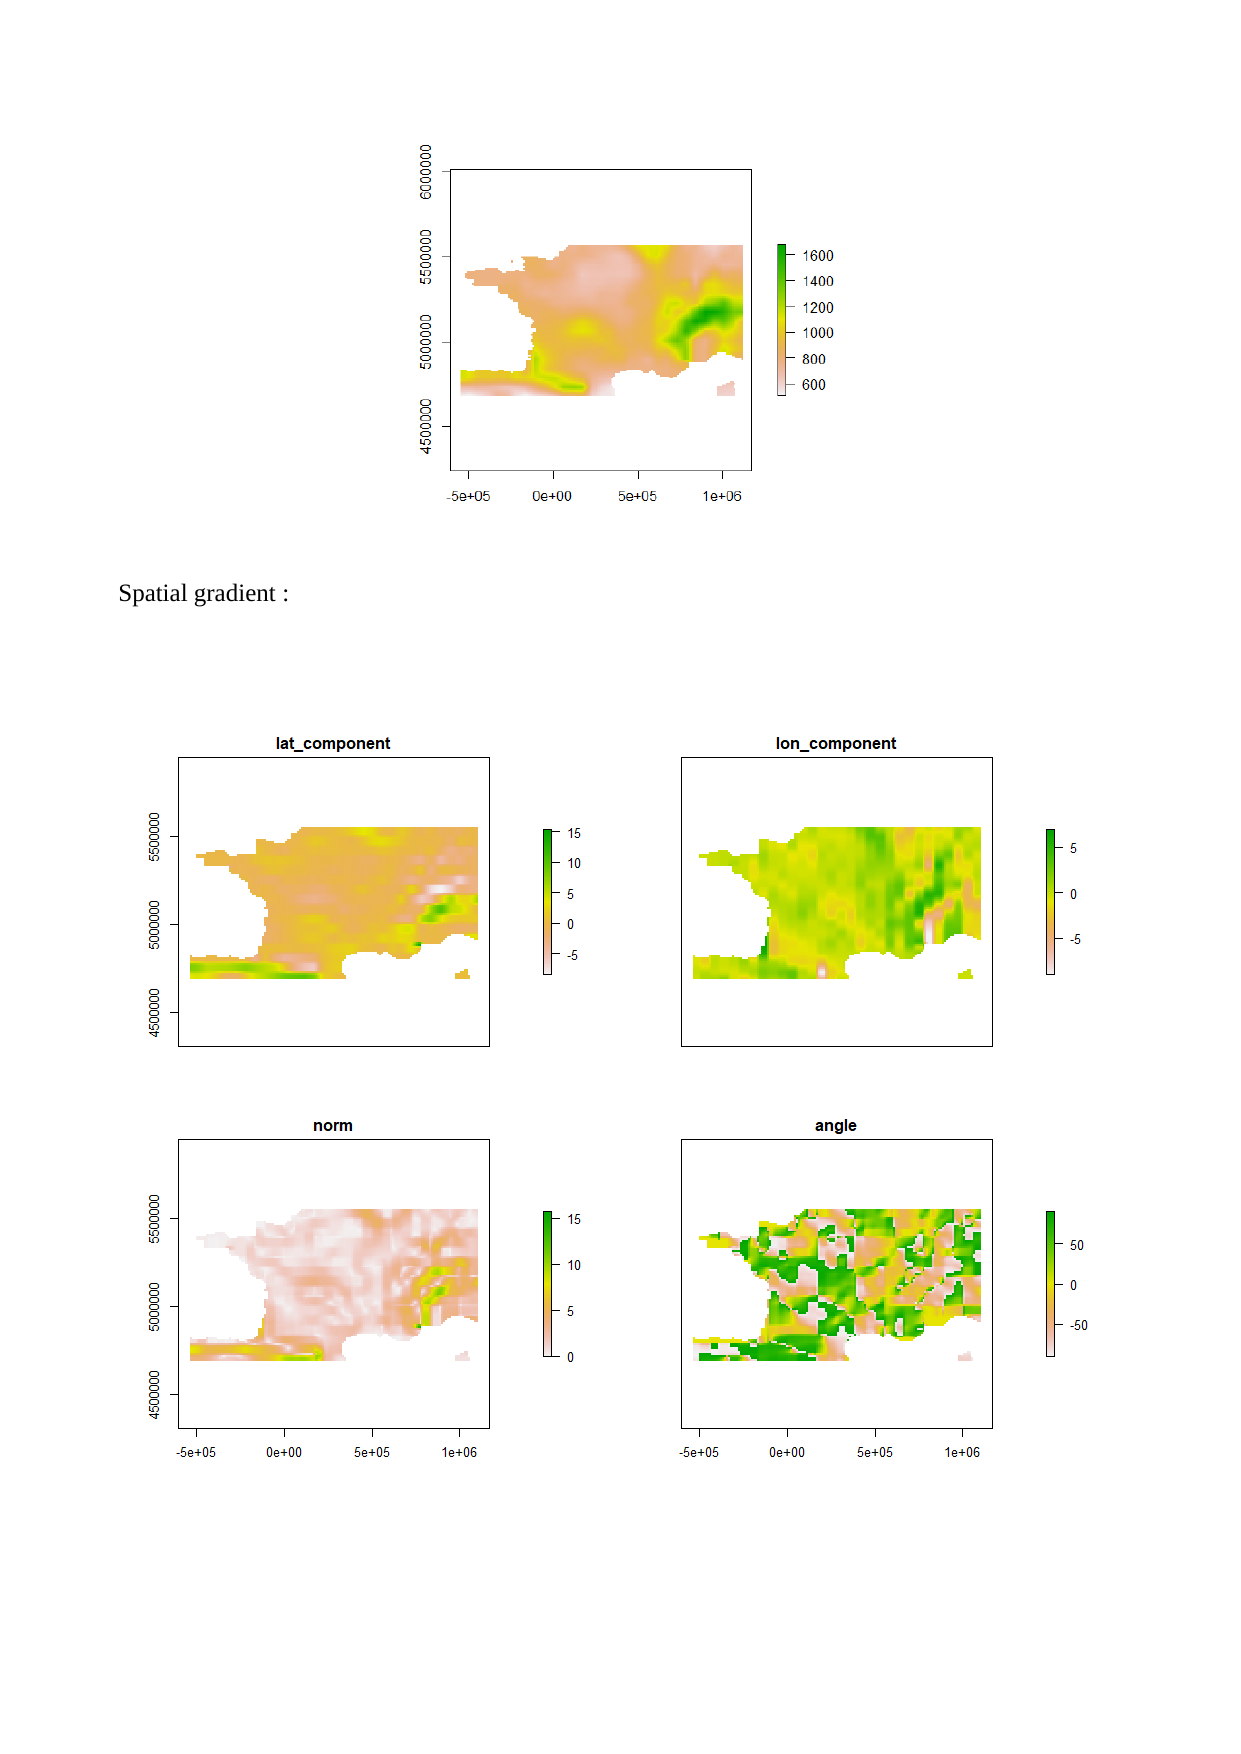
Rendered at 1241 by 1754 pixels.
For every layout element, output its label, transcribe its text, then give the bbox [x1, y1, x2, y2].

picture [381, 100, 850, 556]
picture [118, 711, 1123, 1474]
text Spatial gradient : [118, 578, 1122, 607]
